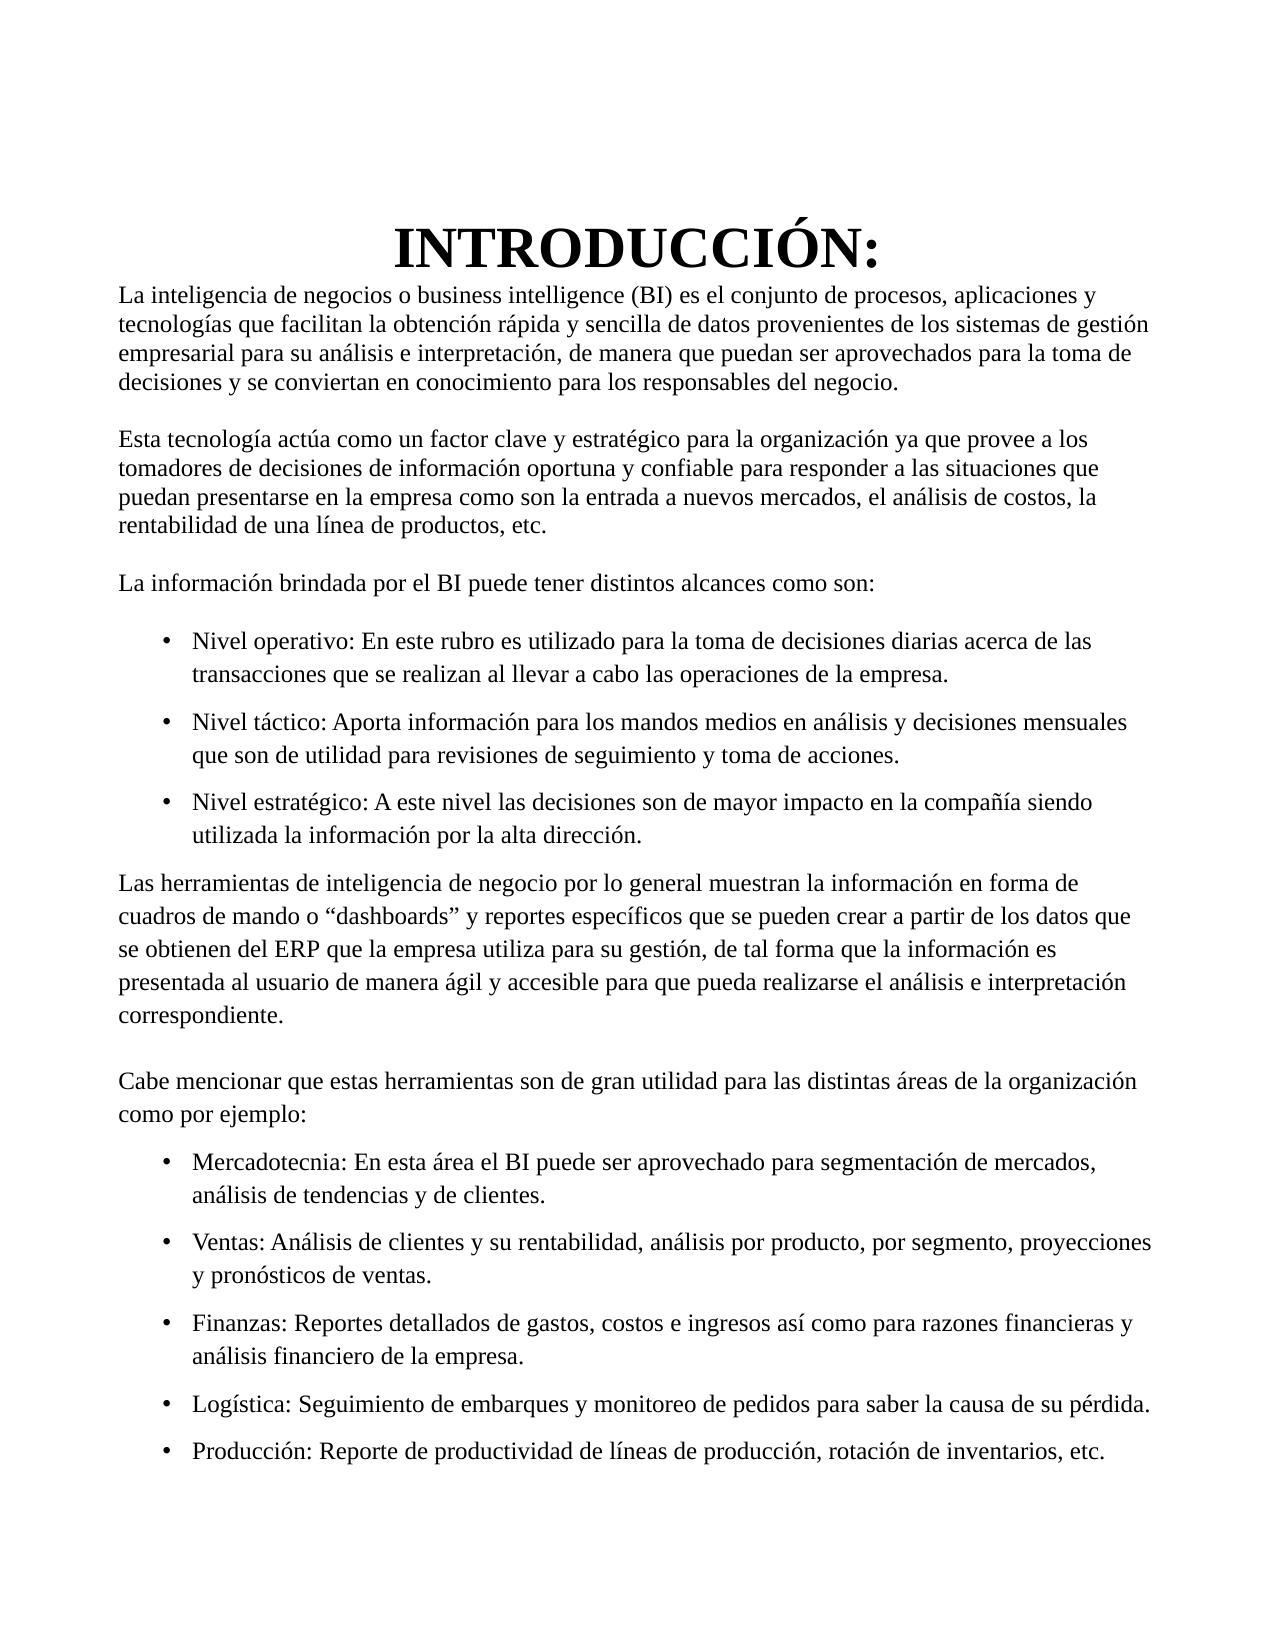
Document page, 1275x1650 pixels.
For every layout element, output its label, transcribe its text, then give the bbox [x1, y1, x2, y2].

text Las herramientas de inteligencia de negocio por lo general muestran la información en forma de cuadros de mando o “dashboards” y reportes específicos que se pueden crear a partir de los datos que se obtienen del ERP que la empresa utiliza para su gestión, de tal forma que la información es presentada al usuario de manera ágil y accesible para que pueda realizarse el análisis e interpretación correspondiente. [118, 868, 1157, 1029]
text La información brindada por el BI puede tener distintos alcances como son: [118, 568, 1157, 597]
list Logística: Seguimiento de embarques y monitoreo de pedidos para saber la causa de su pérdida. [162, 1389, 1157, 1417]
text Cabe mencionar que estas herramientas son de gran utilidad para las distintas áreas de la organización como por ejemplo: [118, 1066, 1157, 1128]
list Mercadotecnia: En esta área el BI puede ser aprovechado para segmentación de mercados, análisis de tendencias y de clientes. [162, 1147, 1157, 1208]
list Producción: Reporte de productividad de líneas de producción, rotación de inventarios, etc. [162, 1436, 1157, 1465]
text La inteligencia de negocios o business intelligence (BI) es el conjunto de procesos, aplicaciones y tecnologías que facilitan la obtención rápida y sencilla de datos provenientes de los sistemas de gestión empresarial para su análisis e interpretación, de manera que puedan ser aprovechados para la toma de decisiones y se conviertan en conocimiento para los responsables del negocio. [118, 280, 1157, 395]
list Nivel operativo: En este rubro es utilizado para la toma de decisiones diarias acerca de las transacciones que se realizan al llevar a cabo las operaciones de la empresa. [162, 626, 1157, 688]
list Finanzas: Reportes detallados de gastos, costos e ingresos así como para razones financieras y análisis financiero de la empresa. [162, 1308, 1157, 1370]
list Ventas: Análisis de clientes y su rentabilidad, análisis por producto, por segmento, proyecciones y pronósticos de ventas. [162, 1227, 1157, 1289]
text Esta tecnología actúa como un factor clave y estratégico para la organización ya que provee a los tomadores de decisiones de información oportuna y confiable para responder a las situaciones que puedan presentarse en la empresa como son la entrada a nuevos mercados, el análisis de costos, la rentabilidad de una línea de productos, etc. [118, 424, 1157, 539]
subtitle INTRODUCCIÓN: [118, 213, 1157, 280]
list Nivel estratégico: A este nivel las decisiones son de mayor impacto en la compañía siendo utilizada la información por la alta dirección. [162, 787, 1157, 849]
list Nivel táctico: Aporta información para los mandos medios en análisis y decisiones mensuales que son de utilidad para revisiones de seguimiento y toma de acciones. [162, 707, 1157, 768]
